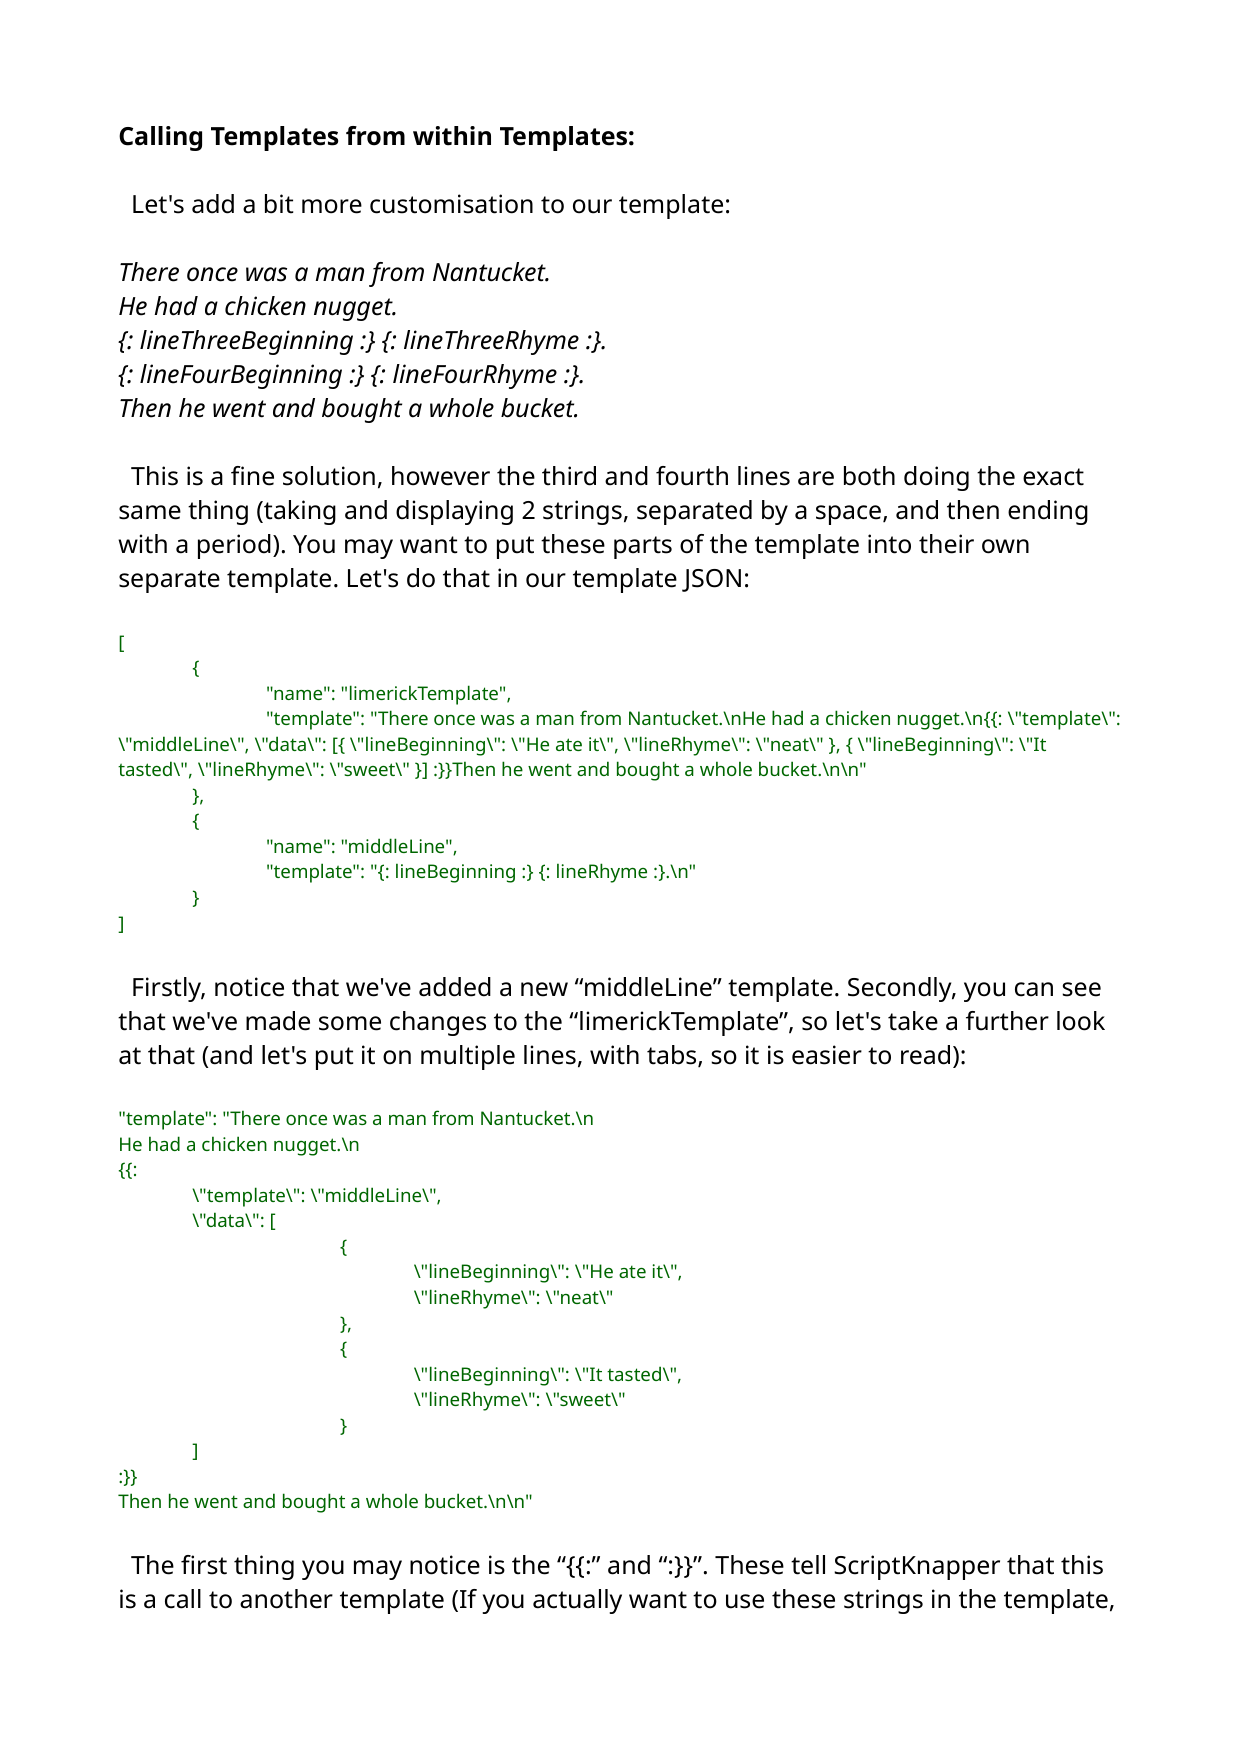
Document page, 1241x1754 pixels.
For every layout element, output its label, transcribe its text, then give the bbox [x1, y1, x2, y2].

text \"lineRhyme\": \"neat\" [118, 1284, 1122, 1310]
text { [118, 808, 1122, 833]
text Then he went and bought a whole bucket.\n\n" [118, 1488, 1122, 1514]
text There once was a man from Nantucket. [118, 254, 1122, 288]
text Then he went and bought a whole bucket. [118, 391, 1122, 425]
text "template": "{: lineBeginning :} {: lineRhyme :}.\n" [118, 859, 1122, 884]
text { [118, 654, 1122, 680]
text {{: [118, 1157, 1122, 1182]
text Let's add a bit more customisation to our template: [118, 186, 1122, 220]
text :}} [118, 1463, 1122, 1488]
text \"lineBeginning\": \"It tasted\", [118, 1361, 1122, 1386]
text "name": "limerickTemplate", [118, 680, 1122, 706]
text He had a chicken nugget.\n [118, 1131, 1122, 1157]
text }, [118, 1310, 1122, 1335]
text He had a chicken nugget. [118, 288, 1122, 322]
text \"data\": [ [118, 1208, 1122, 1233]
text { [118, 1233, 1122, 1259]
text "template": "There once was a man from Nantucket.\n [118, 1106, 1122, 1131]
text } [118, 1412, 1122, 1437]
text "name": "middleLine", [118, 833, 1122, 859]
text ] [118, 1437, 1122, 1463]
text {: lineThreeBeginning :} {: lineThreeRhyme :}. [118, 322, 1122, 357]
text Calling Templates from within Templates: [118, 118, 1122, 152]
text \"lineRhyme\": \"sweet\" [118, 1386, 1122, 1412]
text Firstly, notice that we've added a new “middleLine” template. Secondly, you can see that we've made some changes to the “limerickTemplate”, so let's take a further look at that (and let's put it on multiple lines, with tabs, so it is easier to read): [118, 969, 1122, 1072]
text "template": "There once was a man from Nantucket.\nHe had a chicken nugget.\n{{: \"template\": \"middleLine\", \"data\": [{ \"lineBeginning\": \"He ate it\", \"lineRhyme\": \"neat\" }, { \"lineBeginning\": \"It tasted\", \"lineRhyme\": \"sweet\" }] :}}Then he went and bought a whole bucket.\n\n" [118, 706, 1122, 782]
text The first thing you may notice is the “{{:” and “:}}”. These tell ScriptKnapper that this is a call to another template (If you actually want to use these strings in the template, [118, 1548, 1122, 1616]
text } [118, 884, 1122, 910]
text { [118, 1335, 1122, 1361]
text }, [118, 782, 1122, 808]
text ] [118, 910, 1122, 935]
text This is a fine solution, however the third and fourth lines are both doing the exact same thing (taking and displaying 2 strings, separated by a space, and then ending with a period). You may want to put these parts of the template into their own separate template. Let's do that in our template JSON: [118, 459, 1122, 595]
text \"lineBeginning\": \"He ate it\", [118, 1259, 1122, 1284]
text {: lineFourBeginning :} {: lineFourRhyme :}. [118, 357, 1122, 391]
text [ [118, 629, 1122, 654]
text \"template\": \"middleLine\", [118, 1182, 1122, 1208]
